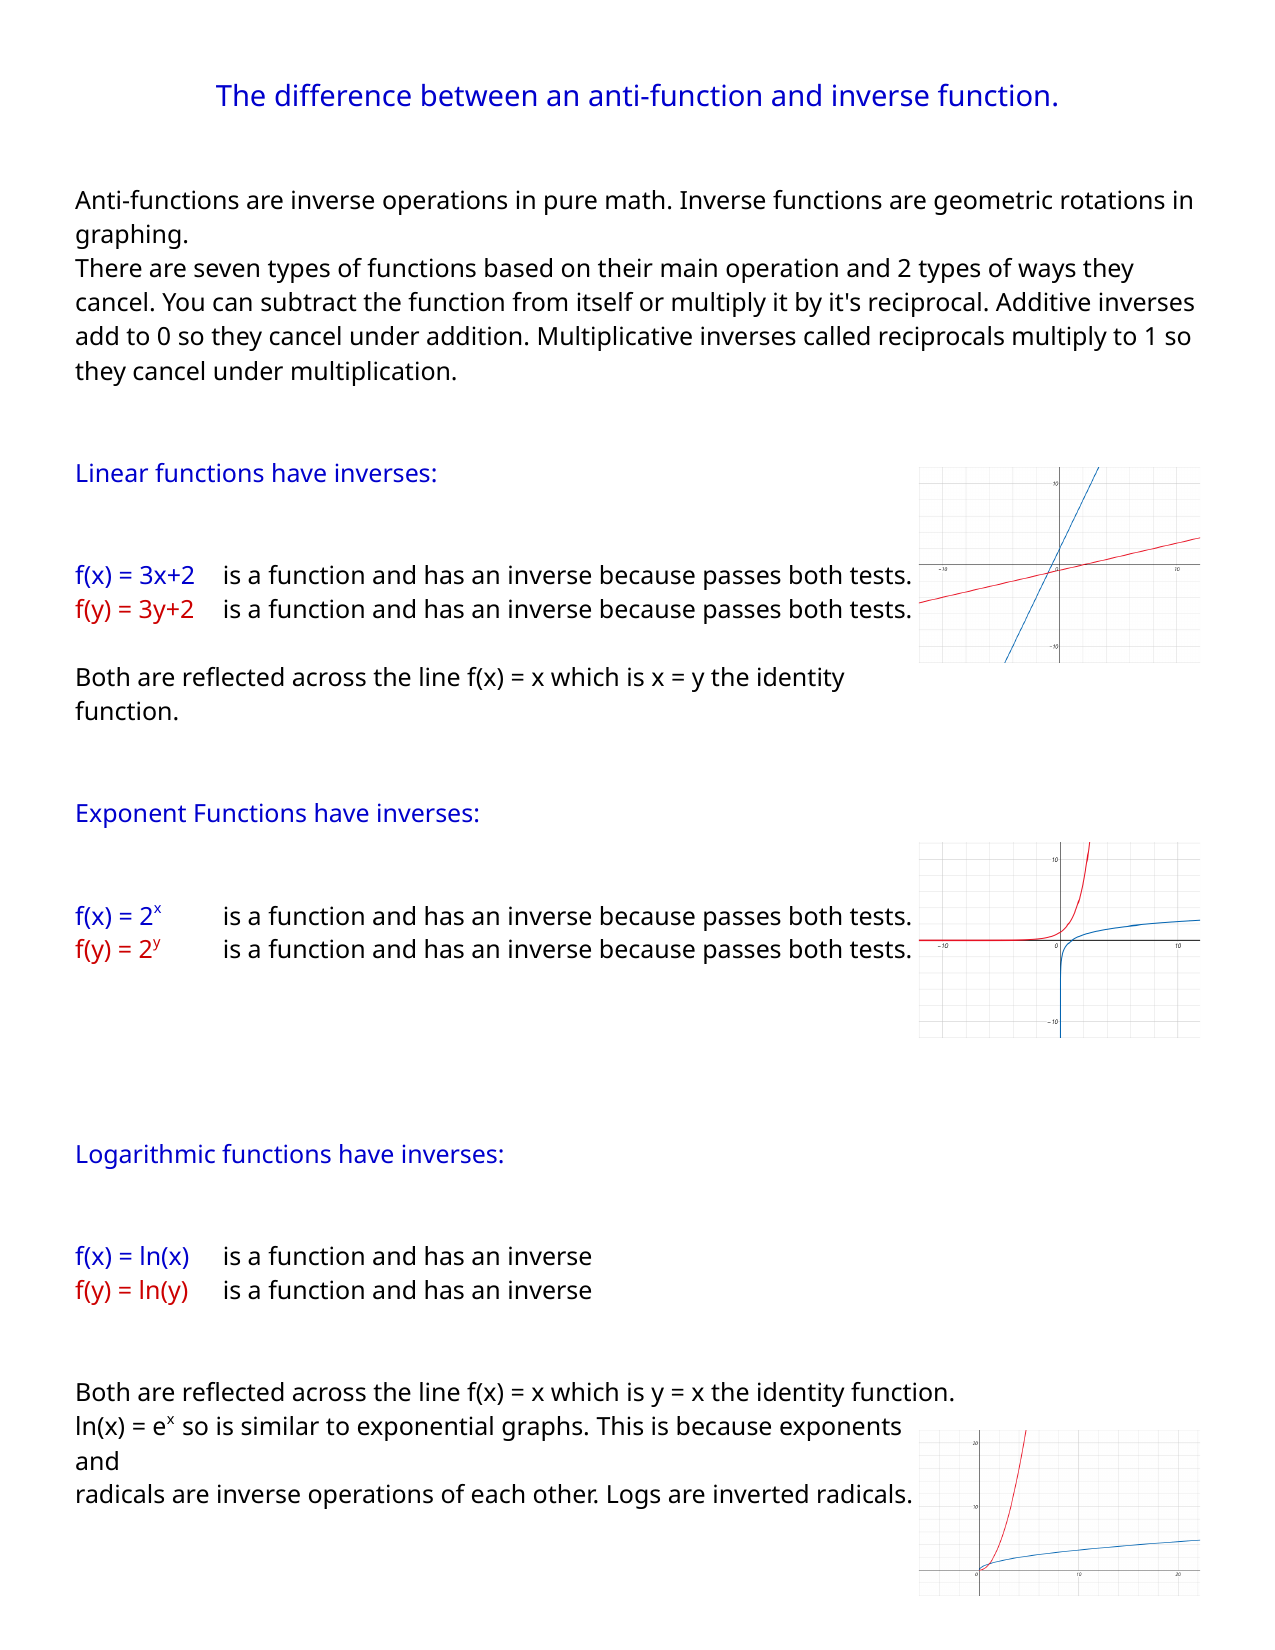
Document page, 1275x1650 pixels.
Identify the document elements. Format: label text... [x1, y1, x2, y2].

text Anti-functions are inverse operations in pure math. Inverse functions are geometric rotations in graphing. [75, 183, 1200, 251]
text f(y) = 2y is a function and has an inverse because passes both tests. [75, 932, 918, 966]
text ln(x) = ex so is similar to exponential graphs. This is because exponents and [75, 1409, 1200, 1477]
text Linear functions have inverses: [75, 455, 1200, 489]
text radicals are inverse operations of each other. Logs are inverted radicals. [75, 1477, 918, 1511]
text f(y) = ln(y) is a function and has an inverse [75, 1273, 1200, 1307]
text Exponent Functions have inverses: [75, 796, 1200, 830]
text f(x) = 2x is a function and has an inverse because passes both tests. [75, 898, 918, 932]
text There are seven types of functions based on their main operation and 2 types of ways they cancel. You can subtract the function from itself or multiply it by it's reciprocal. Additive inverses add to 0 so they cancel under addition. Multiplicative inverses called reciprocals multiply to 1 so they cancel under multiplication. [75, 251, 1200, 387]
text The difference between an anti-function and inverse function. [75, 75, 1200, 115]
text Both are reflected across the line f(x) = x which is y = x the identity function. [75, 1375, 1200, 1409]
text Both are reflected across the line f(x) = x which is x = y the identity function. [75, 660, 1200, 728]
text f(x) = 3x+2 is a function and has an inverse because passes both tests. [75, 557, 918, 592]
text f(y) = 3y+2 is a function and has an inverse because passes both tests. [75, 592, 918, 626]
text Logarithmic functions have inverses: [75, 1137, 1200, 1171]
text f(x) = ln(x) is a function and has an inverse [75, 1239, 1200, 1273]
